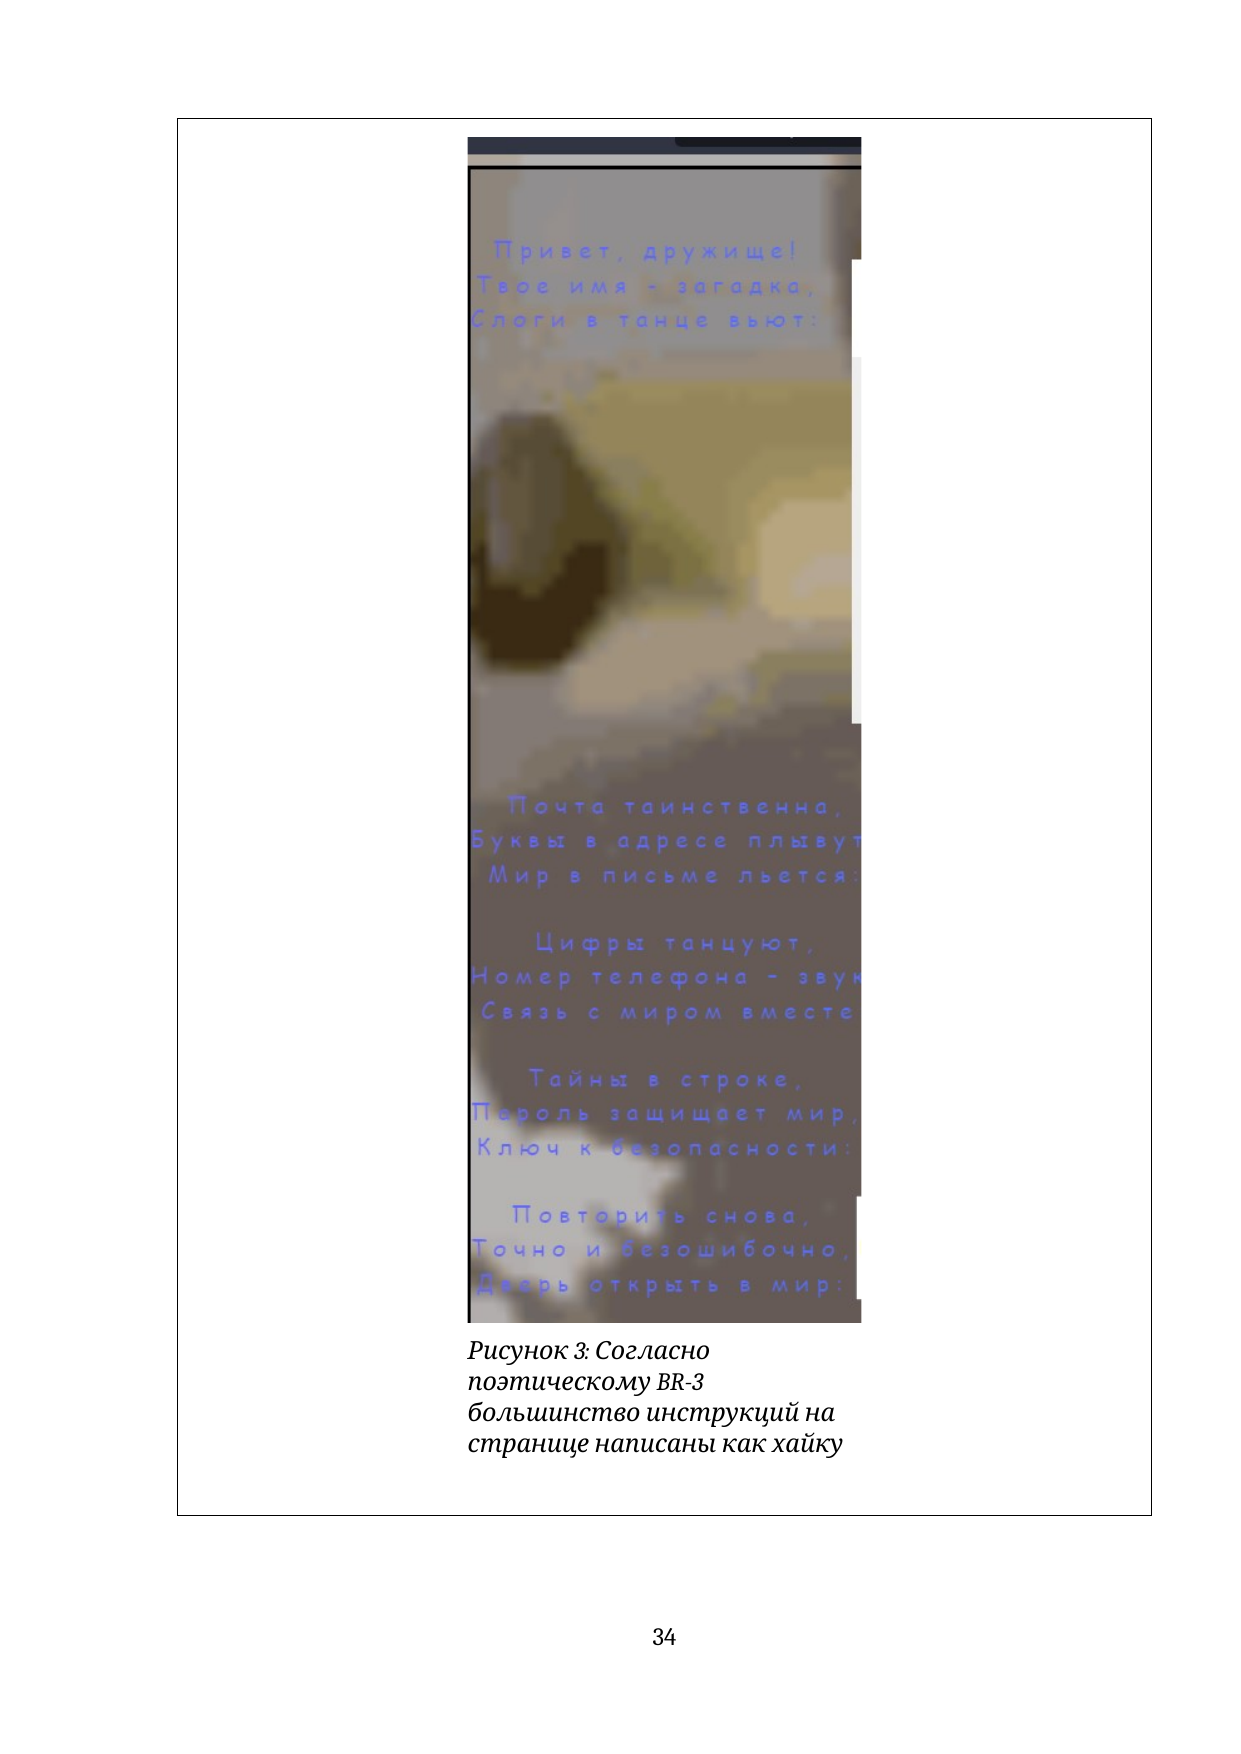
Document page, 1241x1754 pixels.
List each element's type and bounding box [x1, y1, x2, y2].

picture [467, 137, 862, 1323]
table_cell [178, 119, 1151, 1515]
